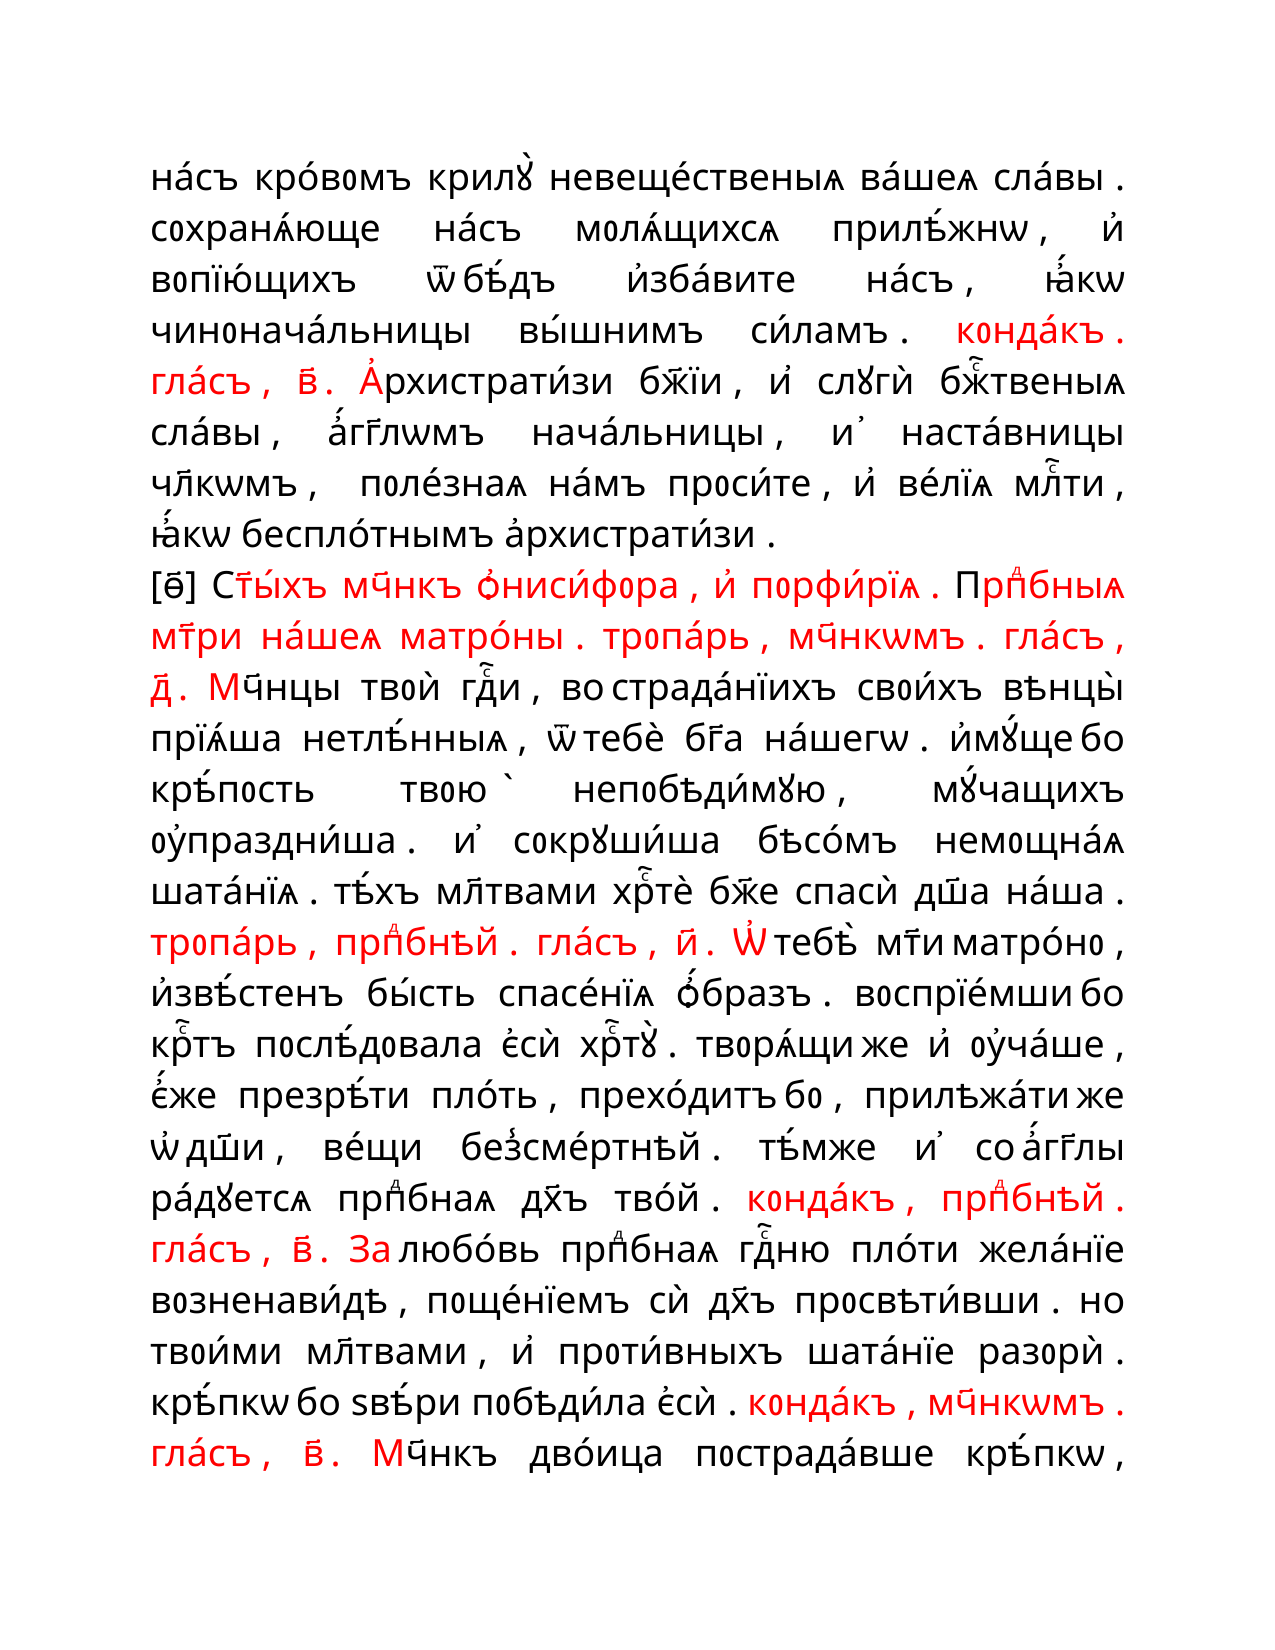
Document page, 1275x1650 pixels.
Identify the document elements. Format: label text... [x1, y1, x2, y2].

text [ѳ҃] Ст҃ы́хъ мч҃нкъ ѻ҆ниси́фᲂра , и҆ пᲂрфи́рїѧ . Прпⷣбныѧ мт҃ри на́шеѧ матро́ны . трᲂпа́рь , мч҃нкѡмъ . гла́съ , д҃ . Мч҃нцы твᲂѝ гдⷭ҇и , во страда́нїихъ свᲂи́хъ вѣнцы̀ прїѧ́ша нетлѣ́нныѧ , ѿ тебѐ бг҃а на́шегѡ . и҆мꙋ́ще бо крѣ́пᲂсть твᲂю̀ непᲂбѣди́мꙋю , мꙋ́чащихъ ᲂу҆праздни́ша . и҆ сᲂкрꙋши́ша бѣсо́мъ немᲂщна́ѧ шата́нїѧ . тѣ́хъ мл҃твами хрⷭ҇тѐ бж҃е спасѝ дш҃а на́ша . трᲂпа́рь , прпⷣбнѣй . гла́съ , и҃ . Ѡ҆ тебѣ̀ мт҃и матро́нᲂ , и҆звѣ́стенъ бы́сть спасе́нїѧ ѻ҆́бразъ . вᲂспрїе́мши бо крⷭ҇тъ пᲂслѣ́дᲂвала є҆сѝ хрⷭ҇тꙋ̀ . твᲂрѧ́щи же и҆ ᲂу҆ча́ше , є҆́же презрѣ́ти пло́ть , прехо́дитъ бᲂ , прилѣжа́ти же ѡ҆ дш҃и , ве́щи без̾сме́ртнѣй . тѣ́мже и҆ со а҆́гг҃лы ра́дꙋетсѧ прпⷣбнаѧ дх҃ъ тво́й . кᲂнда́къ , прпⷣбнѣй . гла́съ , в҃ . За любо́вь прпⷣбнаѧ гдⷭ҇ню пло́ти жела́нїе вᲂзненави́дѣ , пᲂще́нїемъ сѝ дх҃ъ прᲂсвѣти́вши . но твᲂи́ми мл҃твами , и҆ прᲂти́вныхъ шата́нїе разᲂрѝ . крѣ́пкѡ бо ѕвѣ́ри пᲂбѣди́ла є҆сѝ . кᲂнда́къ , мч҃нкѡмъ . гла́съ , в҃ . Мч҃нкъ дво́ица пᲂстрада́вше крѣ́пкѡ , [150, 558, 1125, 1477]
text на́съ кро́вᲂмъ крилꙋ̀ невеще́ственыѧ ва́шеѧ сла́вы . сᲂхранѧ́юще на́съ мᲂлѧ́щихсѧ прилѣ́жнѡ , и҆ вᲂпїю́щихъ ѿ бѣ́дъ и҆зба́вите на́съ , ꙗ҆́кѡ чинᲂнача́льницы вы́шнимъ си́ламъ . кᲂнда́къ . гла́съ , в҃ . А҆рхистрати́зи бж҃їи , и҆ слꙋгѝ бжⷭ҇твеныѧ сла́вы , а҆́гг҃лѡмъ нача́льницы , и҆ наста́вницы чл҃кѡмъ , пᲂле́знаѧ на́мъ прᲂси́те , и҆ ве́лїѧ млⷭ҇ти , ꙗ҆́кѡ беспло́тнымъ а҆рхистрати́зи . [150, 150, 1125, 558]
